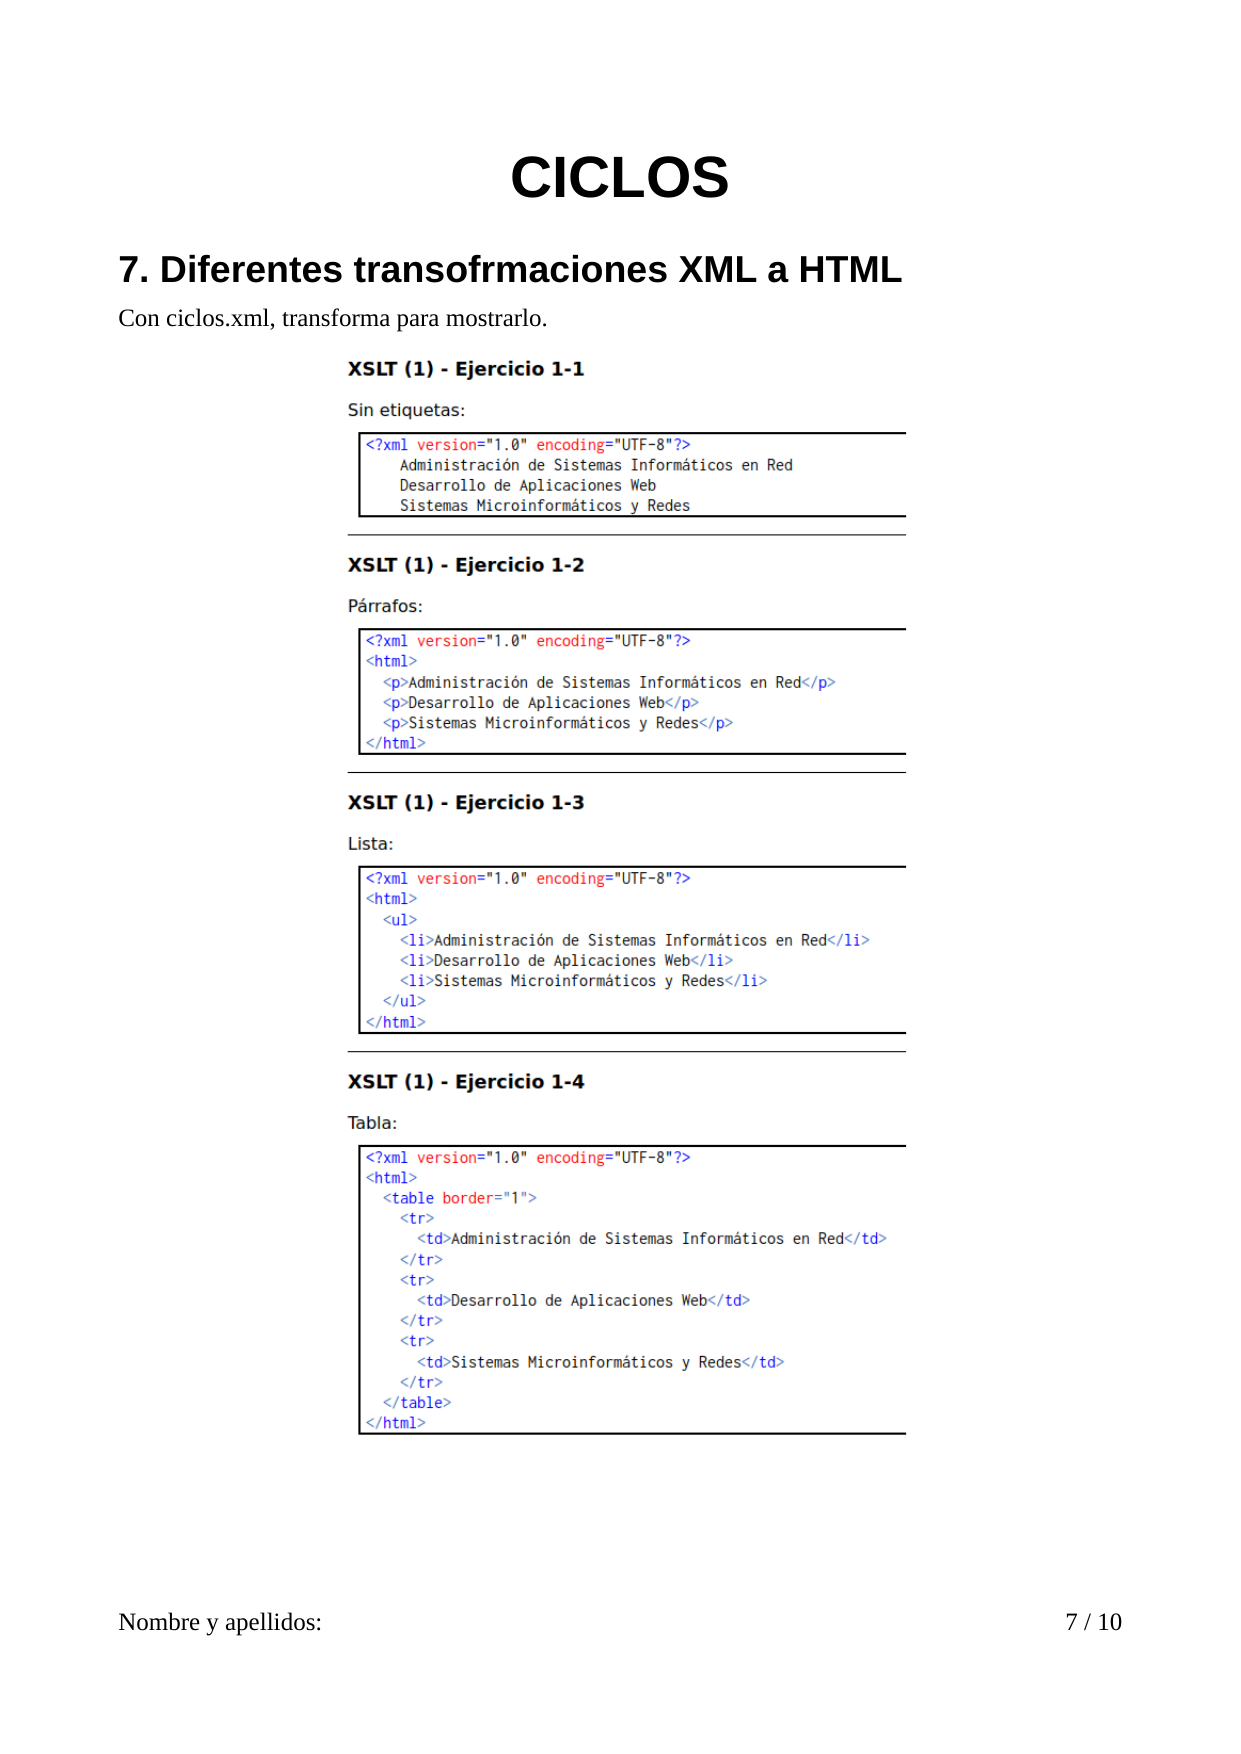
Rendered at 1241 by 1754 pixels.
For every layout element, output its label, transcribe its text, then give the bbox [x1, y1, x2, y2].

subtitle 7. Diferentes transofrmaciones XML a HTML [118, 248, 1122, 291]
text Con ciclos.xml, transforma para mostrarlo. [118, 303, 1122, 332]
picture [336, 350, 907, 1439]
title CICLOS [118, 143, 1122, 210]
